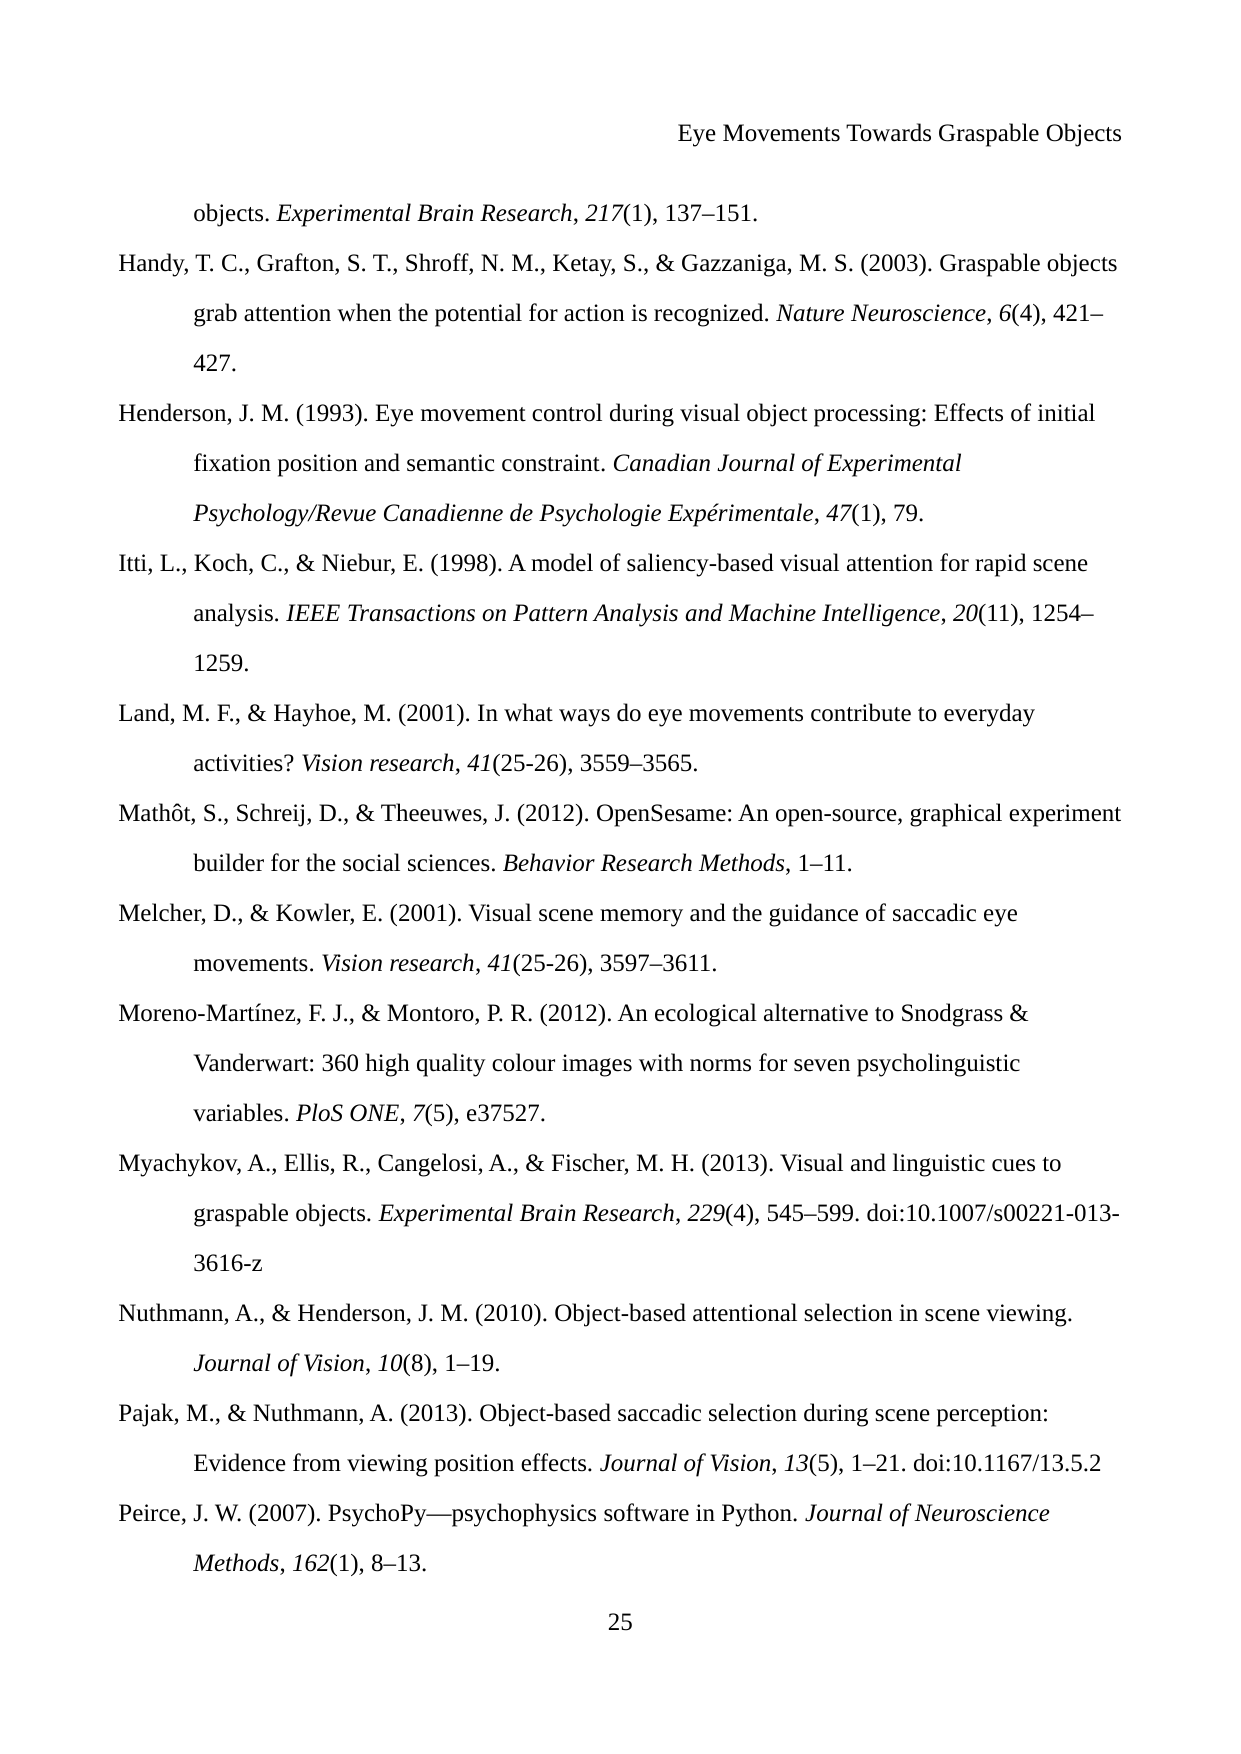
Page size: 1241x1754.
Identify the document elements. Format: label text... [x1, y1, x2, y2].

text Land, M. F., & Hayhoe, M. (2001). In what ways do eye movements contribute to everyday activities? Vision research, 41(25-26), 3559–3565. [118, 676, 1122, 776]
text Itti, L., Koch, C., & Niebur, E. (1998). A model of saliency-based visual attention for rapid scene analysis. IEEE Transactions on Pattern Analysis and Machine Intelligence, 20(11), 1254–1259. [118, 526, 1122, 676]
text objects. Experimental Brain Research, 217(1), 137–151. [118, 176, 1122, 226]
text Handy, T. C., Grafton, S. T., Shroff, N. M., Ketay, S., & Gazzaniga, M. S. (2003). Graspable objects grab attention when the potential for action is recognized. Nature Neuroscience, 6(4), 421–427. [118, 226, 1122, 376]
text Myachykov, A., Ellis, R., Cangelosi, A., & Fischer, M. H. (2013). Visual and linguistic cues to graspable objects. Experimental Brain Research, 229(4), 545–599. doi:10.1007/s00221-013-3616-z [118, 1126, 1122, 1276]
text Peirce, J. W. (2007). PsychoPy—psychophysics software in Python. Journal of Neuroscience Methods, 162(1), 8–13. [118, 1476, 1122, 1576]
text Moreno-Martínez, F. J., & Montoro, P. R. (2012). An ecological alternative to Snodgrass & Vanderwart: 360 high quality colour images with norms for seven psycholinguistic variables. PloS ONE, 7(5), e37527. [118, 976, 1122, 1126]
text Nuthmann, A., & Henderson, J. M. (2010). Object-based attentional selection in scene viewing. Journal of Vision, 10(8), 1–19. [118, 1276, 1122, 1376]
text Henderson, J. M. (1993). Eye movement control during visual object processing: Effects of initial fixation position and semantic constraint. Canadian Journal of Experimental Psychology/Revue Canadienne de Psychologie Expérimentale, 47(1), 79. [118, 376, 1122, 526]
text Melcher, D., & Kowler, E. (2001). Visual scene memory and the guidance of saccadic eye movements. Vision research, 41(25-26), 3597–3611. [118, 876, 1122, 976]
text Mathôt, S., Schreij, D., & Theeuwes, J. (2012). OpenSesame: An open-source, graphical experiment builder for the social sciences. Behavior Research Methods, 1–11. [118, 776, 1122, 876]
text Pajak, M., & Nuthmann, A. (2013). Object-based saccadic selection during scene perception: Evidence from viewing position effects. Journal of Vision, 13(5), 1–21. doi:10.1167/13.5.2 [118, 1376, 1122, 1476]
